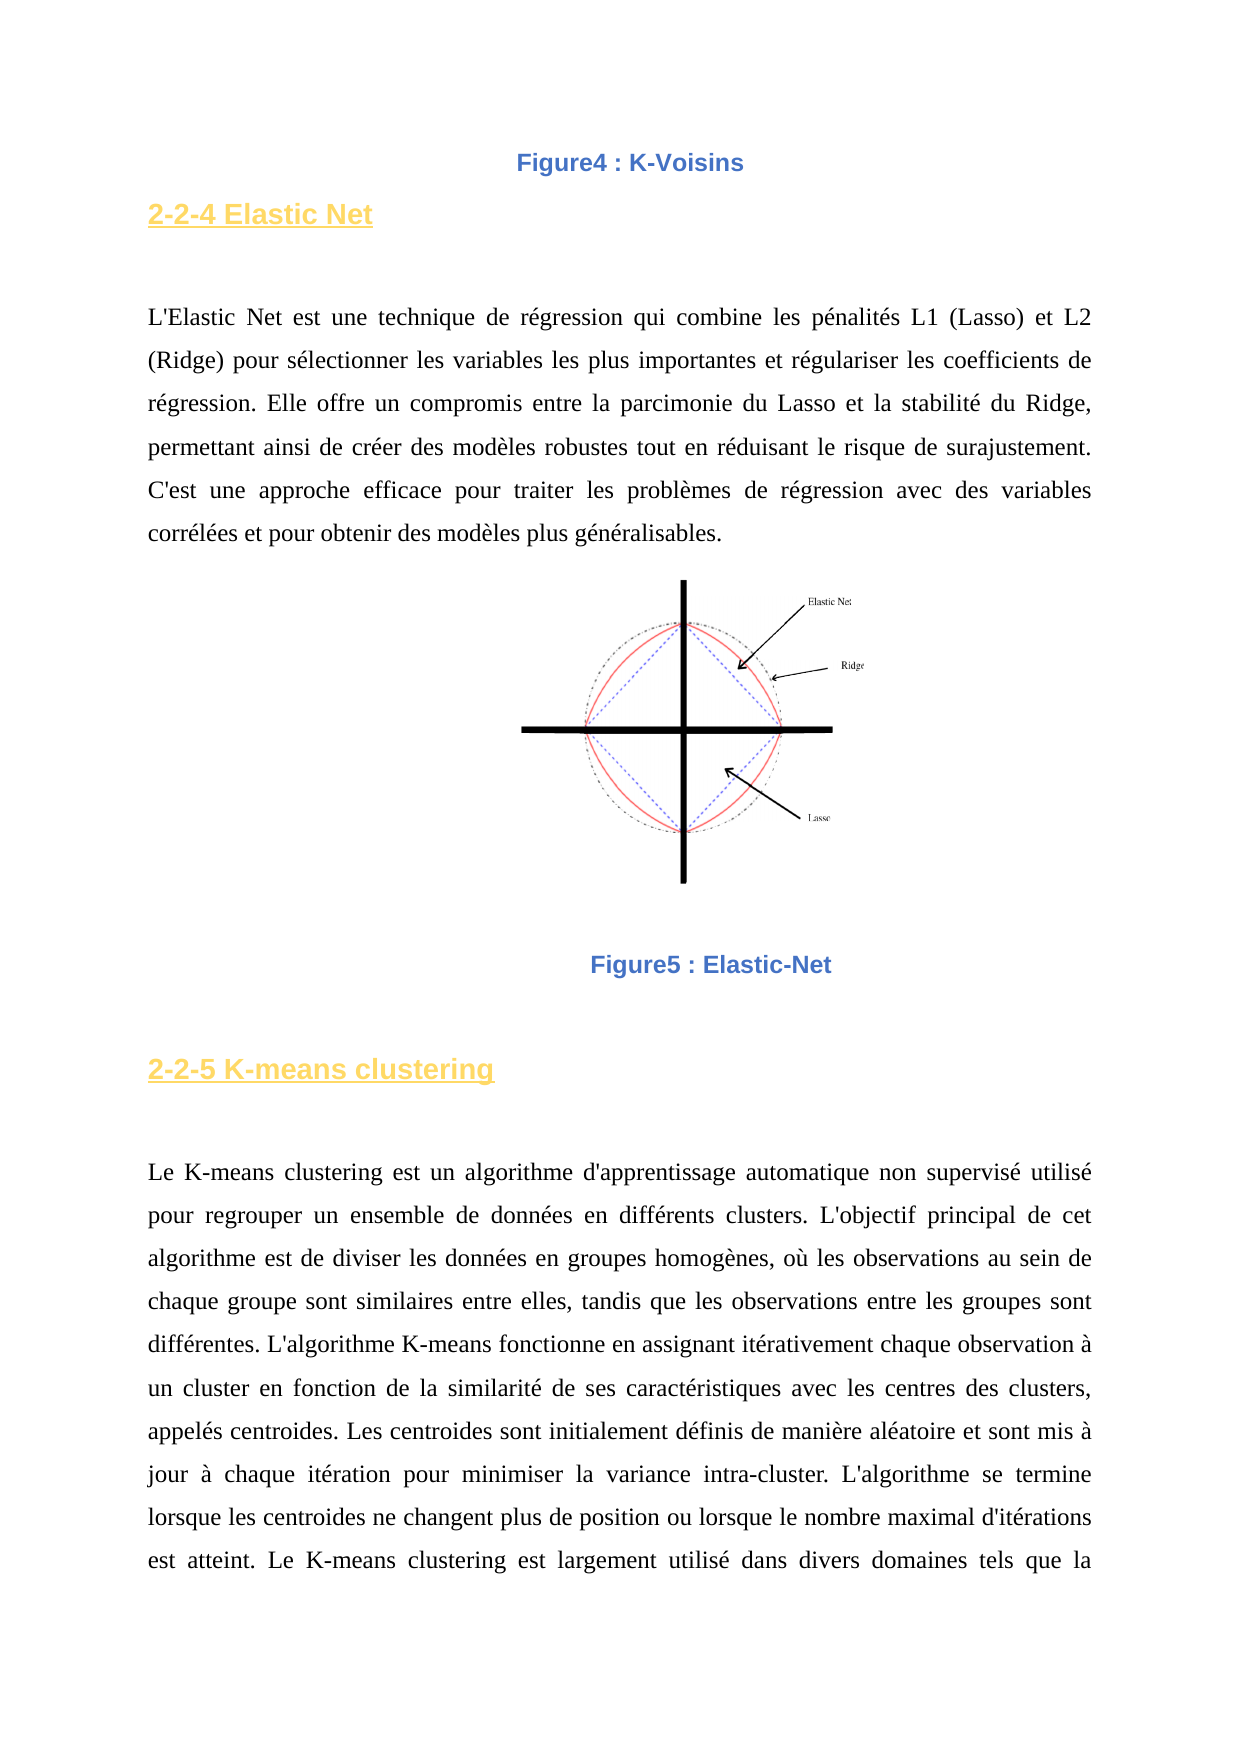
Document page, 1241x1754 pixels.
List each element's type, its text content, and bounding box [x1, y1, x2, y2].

text 2-2-4 Elastic Net [148, 197, 1093, 231]
text Figure5 : Elastic-Net [516, 950, 1093, 979]
text L'Elastic Net est une technique de régression qui combine les pénalités L1 (Lasso) et L2 (Ridge) pour sélectionner les variables les plus importantes et régulariser les coefficients de régression. Elle offre un compromis entre la parcimonie du Lasso et la stabilité du Ridge, permettant ainsi de créer des modèles robustes tout en réduisant le risque de surajustement. C'est une approche efficace pour traiter les problèmes de régression avec des variables corrélées et pour obtenir des modèles plus généralisables. [148, 302, 1093, 547]
text Figure4 : K-Voisins [443, 148, 1093, 176]
text Le K-means clustering est un algorithme d'apprentissage automatique non supervisé utilisé pour regrouper un ensemble de données en différents clusters. L'objectif principal de cet algorithme est de diviser les données en groupes homogènes, où les observations au sein de chaque groupe sont similaires entre elles, tandis que les observations entre les groupes sont différentes. L'algorithme K-means fonctionne en assignant itérativement chaque observation à un cluster en fonction de la similarité de ses caractéristiques avec les centres des clusters, appelés centroides. Les centroides sont initialement définis de manière aléatoire et sont mis à jour à chaque itération pour minimiser la variance intra-cluster. L'algorithme se termine lorsque les centroides ne changent plus de position ou lorsque le nombre maximal d'itérations est atteint. Le K-means clustering est largement utilisé dans divers domaines tels que la [148, 1157, 1093, 1574]
text 2-2-5 K-means clustering [148, 1052, 1093, 1086]
